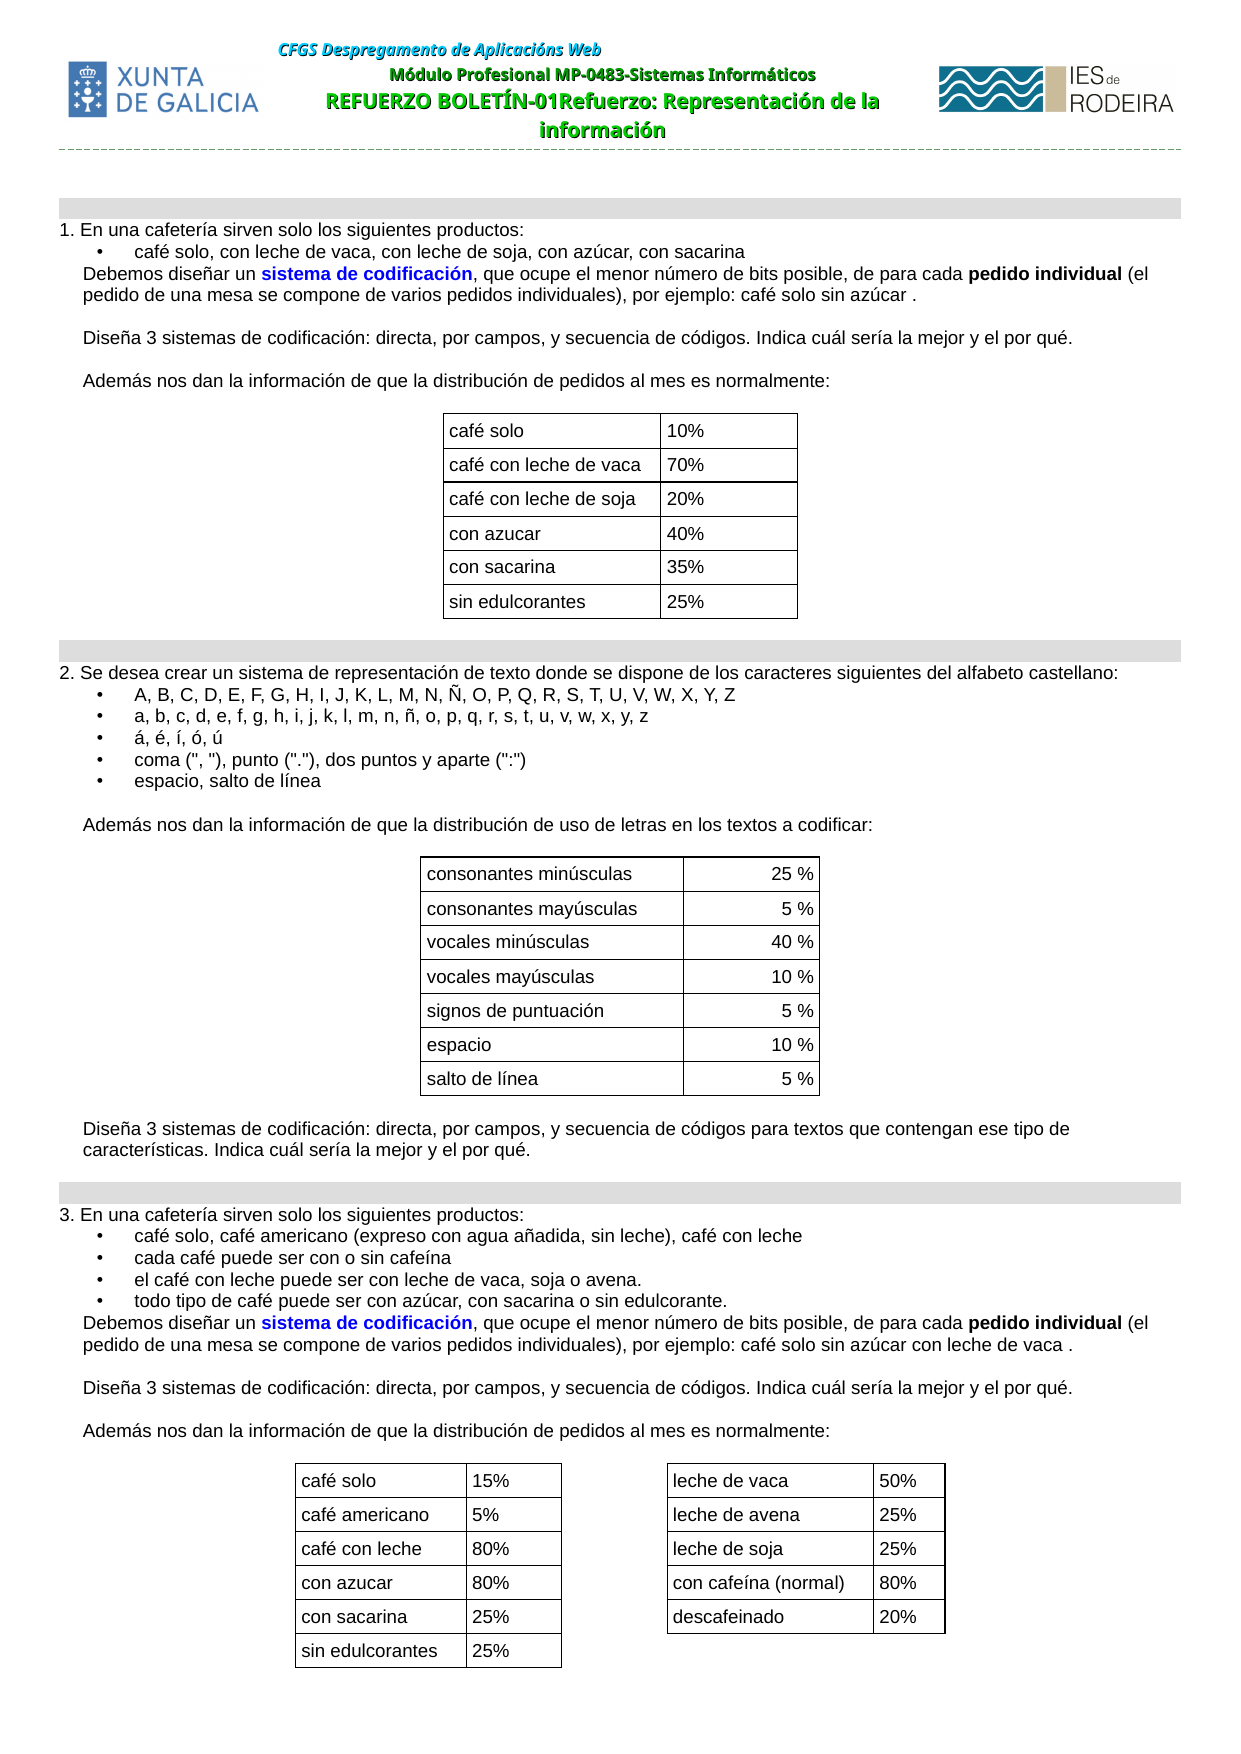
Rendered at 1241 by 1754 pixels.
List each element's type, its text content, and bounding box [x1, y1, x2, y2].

text Además nos dan la información de que la distribución de pedidos al mes es normalmente: [83, 1420, 1181, 1441]
table_cell café americano [296, 1498, 466, 1531]
table_cell 25% [467, 1634, 561, 1667]
table_cell [562, 1497, 667, 1531]
table_cell 5 % [684, 994, 819, 1027]
table_header 50% [874, 1464, 944, 1497]
table_cell descafeinado [668, 1600, 873, 1633]
text 3. En una cafetería sirven solo los siguientes productos: [59, 1204, 1181, 1225]
text Además nos dan la información de que la distribución de pedidos al mes es normalmente: [83, 370, 1181, 392]
table_header [562, 1463, 667, 1497]
table_cell signos de puntuación [421, 994, 683, 1027]
list café solo, con leche de vaca, con leche de soja, con azúcar, con sacarina [97, 241, 1181, 262]
table_cell 40% [661, 517, 797, 549]
table_cell 70% [661, 449, 797, 481]
table_cell 25% [874, 1498, 944, 1531]
table_cell con azucar [444, 517, 660, 549]
picture [938, 65, 1176, 113]
table_cell 80% [467, 1532, 561, 1565]
table_cell sin edulcorantes [444, 585, 660, 618]
table_cell 5 % [684, 892, 819, 924]
table_cell 25% [661, 585, 797, 618]
table_cell 25% [874, 1532, 944, 1565]
table_cell salto de línea [421, 1062, 683, 1095]
table_cell con azucar [296, 1566, 466, 1599]
table_cell café con leche [296, 1532, 466, 1565]
table_cell consonantes mayúsculas [421, 892, 683, 924]
table_cell 35% [661, 551, 797, 584]
table_cell sin edulcorantes [296, 1634, 466, 1667]
list el café con leche puede ser con leche de vaca, soja o avena. [97, 1269, 1181, 1290]
table_cell 40 % [684, 926, 819, 959]
table_header consonantes minúsculas [421, 858, 683, 891]
text Además nos dan la información de que la distribución de uso de letras en los textos a codificar: [83, 813, 1181, 835]
table_header leche de vaca [668, 1464, 873, 1497]
table_cell vocales minúsculas [421, 926, 683, 959]
table_header 25 % [684, 858, 819, 891]
list coma (", "), punto ("."), dos puntos y aparte (":") [97, 748, 1181, 770]
table_cell [562, 1599, 667, 1633]
text Debemos diseñar un sistema de codificación, que ocupe el menor número de bits posible, de para cada pedido individual (el pedido de una mesa se compone de varios pedidos individuales), por ejemplo: café solo sin azúcar con leche de vaca . [83, 1312, 1181, 1355]
table_cell café con leche de soja [444, 483, 660, 516]
table_cell 25% [467, 1600, 561, 1633]
table_cell 80% [467, 1566, 561, 1599]
table_cell [562, 1565, 667, 1599]
list café solo, café americano (expreso con agua añadida, sin leche), café con leche [97, 1225, 1181, 1247]
table_cell [562, 1531, 667, 1565]
table_header 15% [467, 1464, 561, 1497]
list espacio, salto de línea [97, 770, 1181, 792]
table_header café solo [444, 414, 660, 447]
table_cell leche de soja [668, 1532, 873, 1565]
table_cell espacio [421, 1028, 683, 1061]
table_cell [562, 1633, 667, 1667]
list todo tipo de café puede ser con azúcar, con sacarina o sin edulcorante. [97, 1290, 1181, 1312]
table_cell 5% [467, 1498, 561, 1531]
table_cell vocales mayúsculas [421, 960, 683, 993]
list A, B, C, D, E, F, G, H, I, J, K, L, M, N, Ñ, O, P, Q, R, S, T, U, V, W, X, Y, Z [97, 683, 1181, 705]
table_cell con sacarina [296, 1600, 466, 1633]
table_header 10% [661, 414, 797, 447]
table_cell [667, 1634, 873, 1667]
table_cell 10 % [684, 960, 819, 993]
list á, é, í, ó, ú [97, 727, 1181, 748]
table_header café solo [296, 1464, 466, 1497]
table_cell 5 % [684, 1062, 819, 1095]
text Debemos diseñar un sistema de codificación, que ocupe el menor número de bits posible, de para cada pedido individual (el pedido de una mesa se compone de varios pedidos individuales), por ejemplo: café solo sin azúcar . [83, 262, 1181, 306]
table_cell 20% [661, 483, 797, 516]
picture [64, 57, 267, 122]
table_cell [874, 1634, 945, 1667]
text 2. Se desea crear un sistema de representación de texto donde se dispone de los caracteres siguientes del alfabeto castellano: [59, 662, 1181, 683]
text Diseña 3 sistemas de codificación: directa, por campos, y secuencia de códigos para textos que contengan ese tipo de características. Indica cuál sería la mejor y el por qué. [83, 1117, 1181, 1161]
text Diseña 3 sistemas de codificación: directa, por campos, y secuencia de códigos. Indica cuál sería la mejor y el por qué. [83, 1377, 1181, 1398]
table_cell 80% [874, 1566, 944, 1599]
text 1. En una cafetería sirven solo los siguientes productos: [59, 219, 1181, 241]
table_cell 10 % [684, 1028, 819, 1061]
text Diseña 3 sistemas de codificación: directa, por campos, y secuencia de códigos. Indica cuál sería la mejor y el por qué. [83, 327, 1181, 349]
table_cell 20% [874, 1600, 944, 1633]
table_cell café con leche de vaca [444, 449, 660, 481]
table_cell leche de avena [668, 1498, 873, 1531]
list a, b, c, d, e, f, g, h, i, j, k, l, m, n, ñ, o, p, q, r, s, t, u, v, w, x, y, z [97, 705, 1181, 727]
list cada café puede ser con o sin cafeína [97, 1247, 1181, 1269]
table_cell con cafeína (normal) [668, 1566, 873, 1599]
table_cell con sacarina [444, 551, 660, 584]
